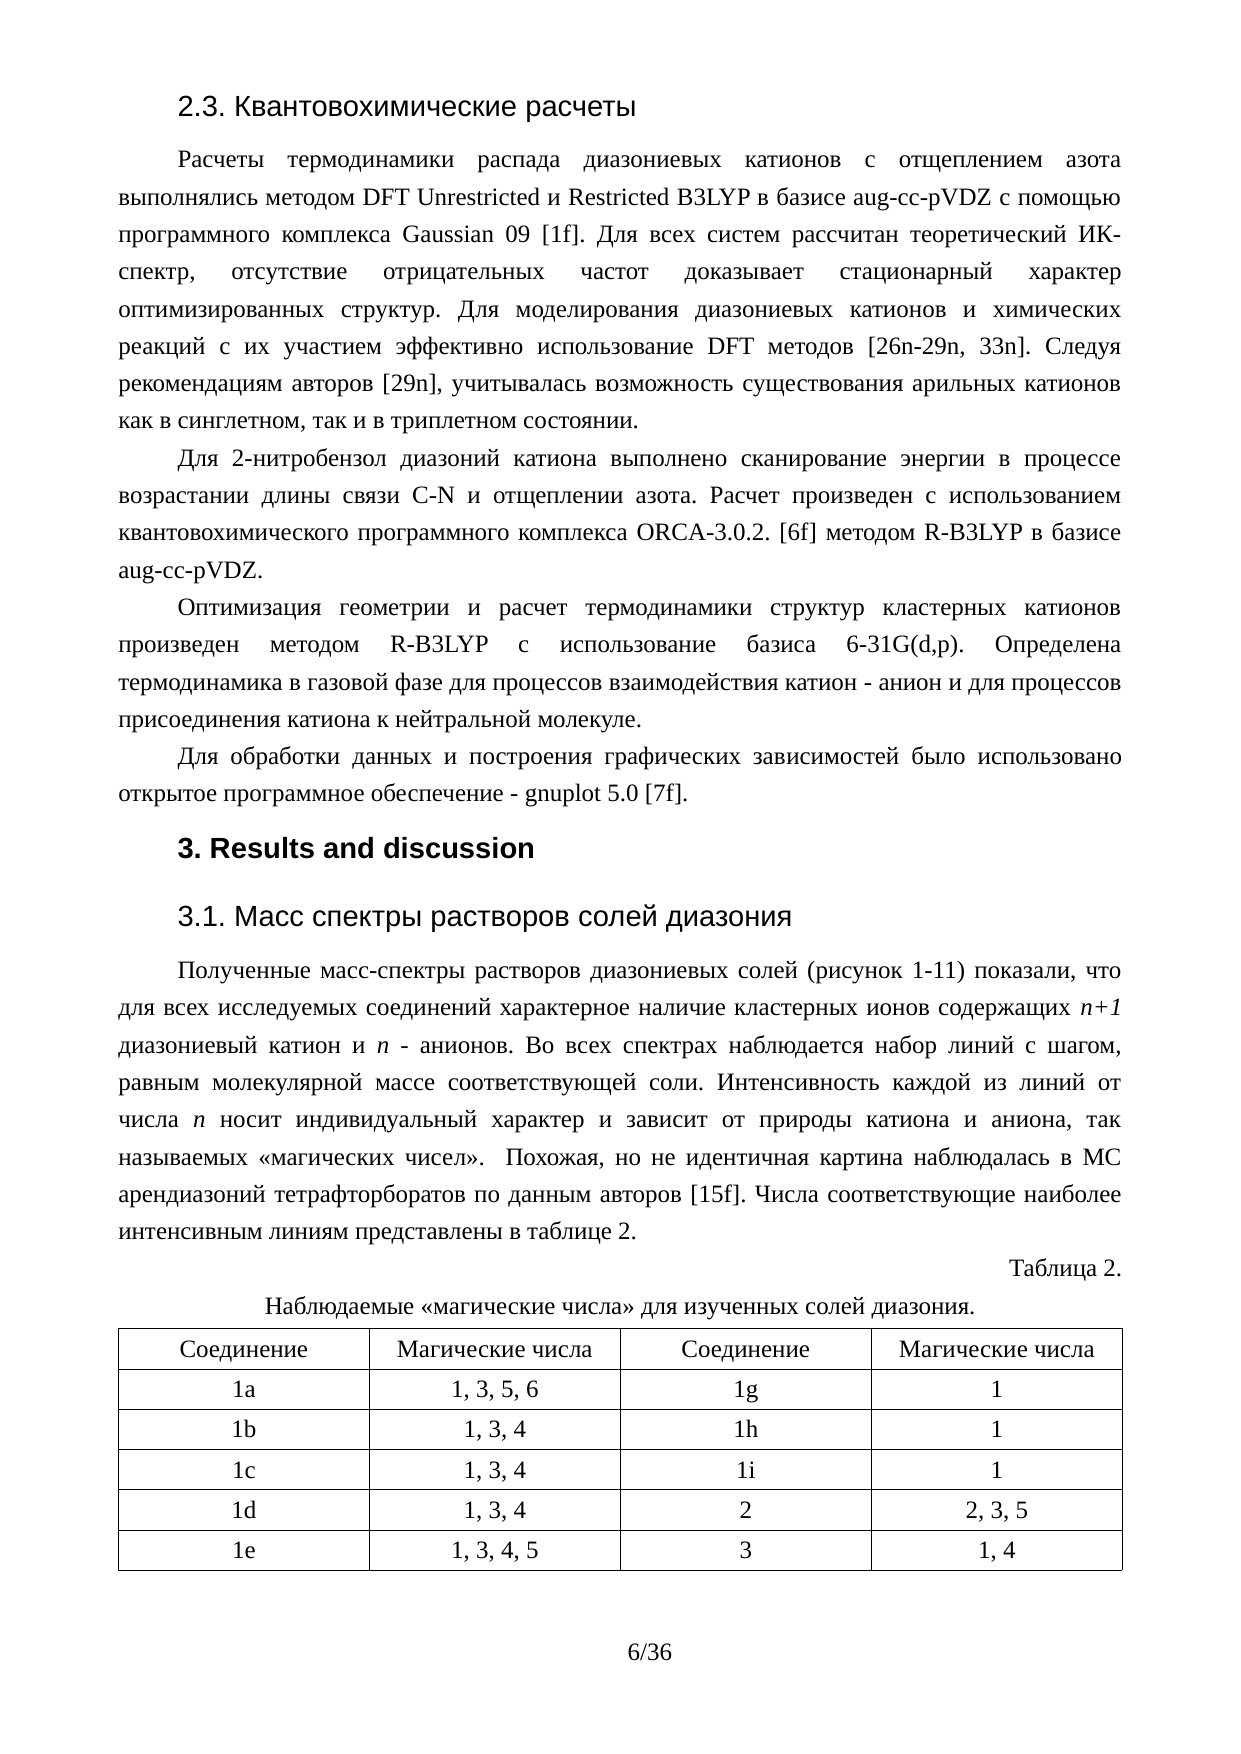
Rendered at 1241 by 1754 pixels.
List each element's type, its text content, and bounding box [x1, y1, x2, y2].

table_cell 1, 3, 4 [370, 1490, 620, 1530]
table_cell 1i [621, 1450, 871, 1489]
table_cell 1 [872, 1370, 1122, 1409]
table_cell 1a [119, 1370, 369, 1409]
table_cell 2 [621, 1490, 871, 1530]
list Расчеты термодинамики распада диазониевых катионов с отщеплением азота выполнялись методом DFT Unrestricted и Restricted B3LYP в базисе aug-cc-pVDZ с помощью программного комплекса Gaussian 09 [1f]. Для всех систем рассчитан теоретический ИК-спектр, отсутствие отрицательных частот доказывает стационарный характер оптимизированных структур. Для моделирования диазониевых катионов и химических реакций с их участием эффективно использование DFT методов [26n-29n, 33n]. Следуя рекомендациям авторов [29n], учитывалась возможность существования арильных катионов как в синглетном, так и в триплетном состоянии. [118, 144, 1122, 434]
table_cell 1c [119, 1450, 369, 1489]
table_cell 1, 3, 4 [370, 1410, 620, 1449]
list Для 2-нитробензол диазоний катиона выполнено сканирование энергии в процессе возрастании длины связи C-N и отщеплении азота. Расчет произведен с использованием квантовохимического программного комплекса ORCA-3.0.2. [6f] методом R-B3LYP в базисе aug-cc-pVDZ. [118, 443, 1122, 583]
table_cell 1 [872, 1410, 1122, 1449]
subtitle 3.1. Масс спектры растворов солей диазония [177, 899, 1122, 933]
table_cell 1, 3, 4 [370, 1450, 620, 1489]
subtitle 2.3. Квантовохимические расчеты [177, 88, 1122, 122]
table_cell 1e [119, 1531, 369, 1570]
text Наблюдаемые «магические числа» для изученных солей диазония. [118, 1291, 1122, 1319]
table_header Магические числа [872, 1329, 1122, 1368]
table_cell 3 [621, 1531, 871, 1570]
table_cell 1h [621, 1410, 871, 1449]
list Оптимизация геометрии и расчет термодинамики структур кластерных катионов произведен методом R-B3LYP с использование базиса 6-31G(d,p). Определена термодинамика в газовой фазе для процессов взаимодействия катион - анион и для процессов присоединения катиона к нейтральной молекуле. [118, 592, 1122, 733]
table_header Соединение [621, 1329, 871, 1368]
table_header Соединение [119, 1329, 369, 1368]
table_cell 1b [119, 1410, 369, 1449]
table_cell 2, 3, 5 [872, 1490, 1122, 1530]
text Таблица 2. [118, 1253, 1122, 1282]
table_cell 1 [872, 1450, 1122, 1489]
table_cell 1, 3, 5, 6 [370, 1370, 620, 1409]
table_cell 1g [621, 1370, 871, 1409]
table_cell 1, 3, 4, 5 [370, 1531, 620, 1570]
list Для обработки данных и построения графических зависимостей было использовано открытое программное обеспечение - gnuplot 5.0 [7f]. [118, 741, 1122, 807]
text Полученные масс-спектры растворов диазониевых солей (рисунок 1-11) показали, что для всех исследуемых соединений характерное наличие кластерных ионов содержащих n+1 диазониевый катион и n - анионов. Во всех спектрах наблюдается набор линий с шагом, равным молекулярной массе соответствующей соли. Интенсивность каждой из линий от числа n носит индивидуальный характер и зависит от природы катиона и аниона, так называемых «магических чисел». Похожая, но не идентичная картина наблюдалась в МС арендиазоний тетрафторборатов по данным авторов [15f]. Числа соответствующие наиболее интенсивным линиям представлены в таблице 2. [118, 955, 1122, 1245]
table_cell 1, 4 [872, 1531, 1122, 1570]
subtitle 3. Results and discussion [118, 831, 1122, 864]
table_cell 1d [119, 1490, 369, 1530]
table_header Магические числа [370, 1329, 620, 1368]
